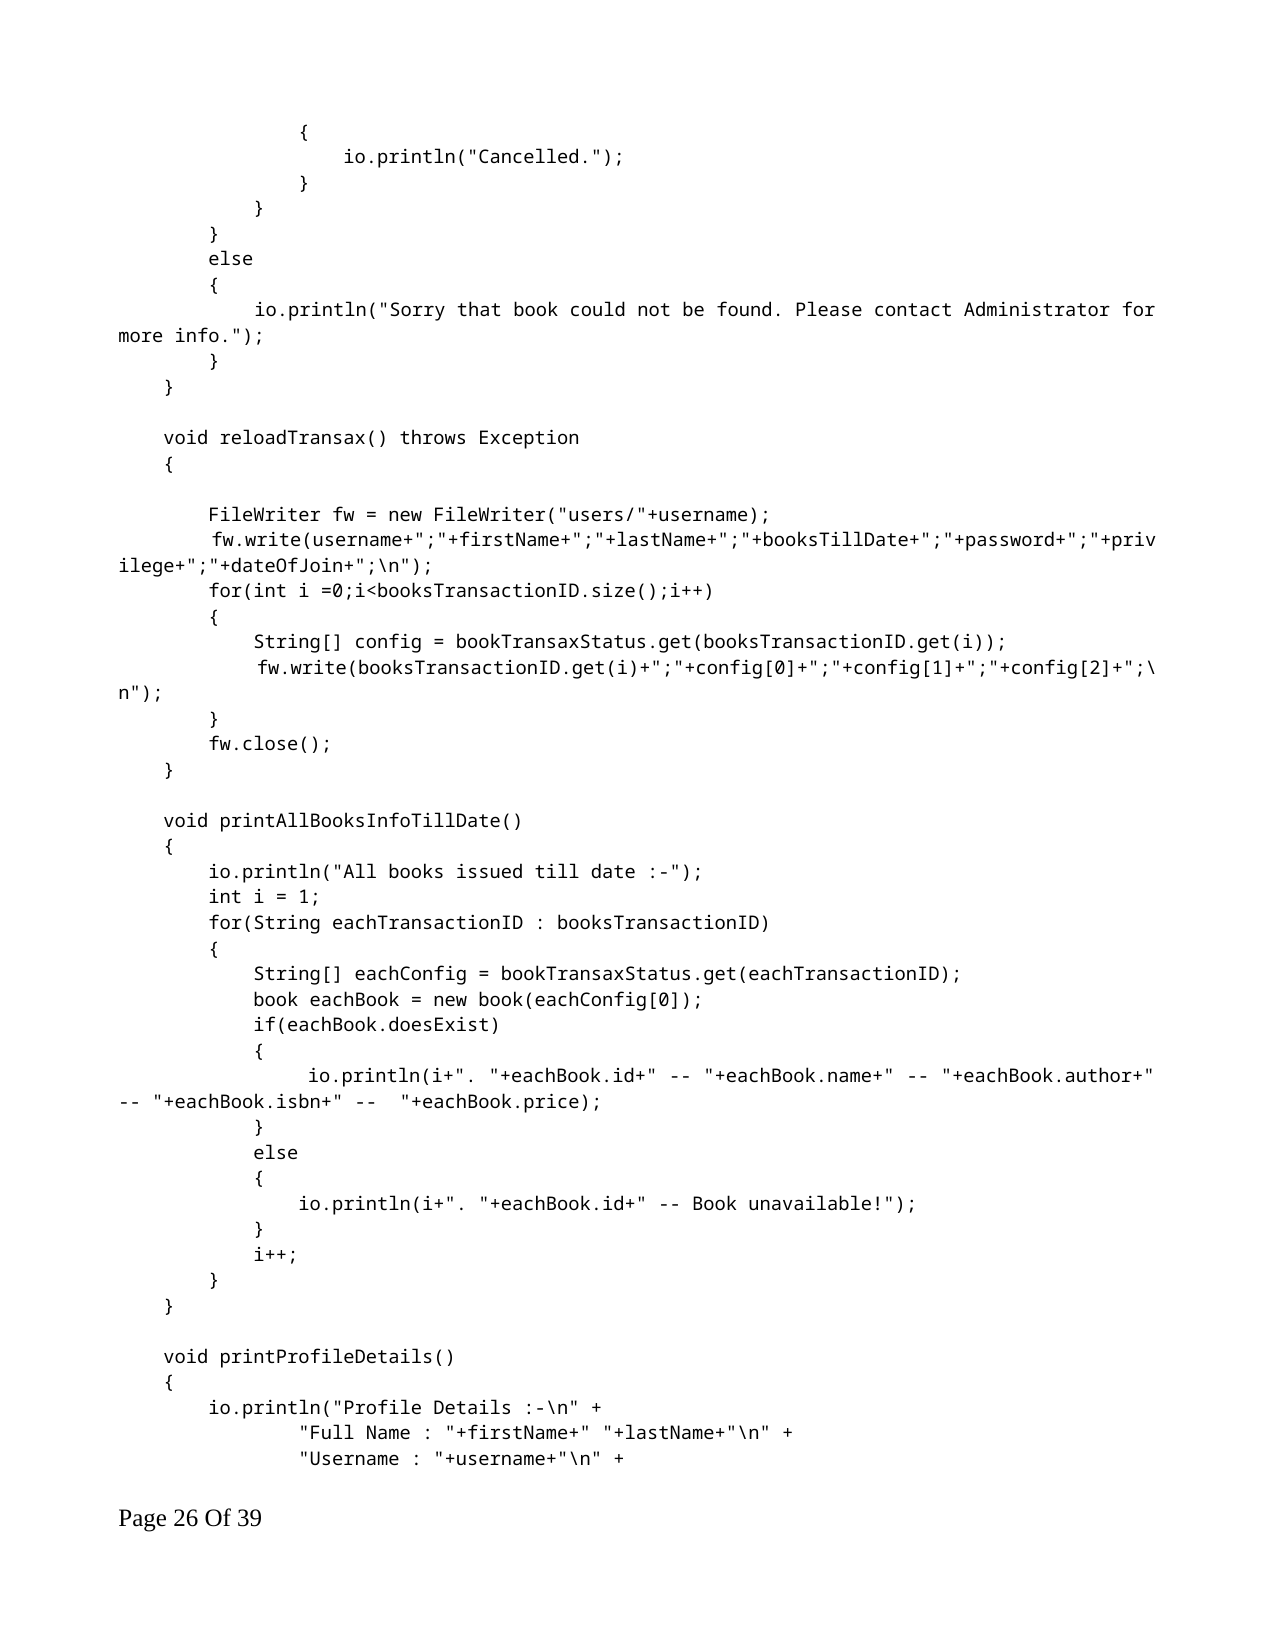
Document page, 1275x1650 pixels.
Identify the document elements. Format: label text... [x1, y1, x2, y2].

text fw.write(username+";"+firstName+";"+lastName+";"+booksTillDate+";"+password+";"+privilege+";"+dateOfJoin+";\n"); [118, 526, 1157, 577]
text void printAllBooksInfoTillDate() [118, 807, 1157, 833]
text io.println("All books issued till date :-"); [118, 858, 1157, 884]
text fw.close(); [118, 731, 1157, 756]
text } [118, 220, 1157, 246]
text book eachBook = new book(eachConfig[0]); [118, 986, 1157, 1011]
text if(eachBook.doesExist) [118, 1011, 1157, 1037]
text io.println("Sorry that book could not be found. Please contact Administrator for more info."); [118, 297, 1157, 348]
text io.println("Profile Details :-\n" + [118, 1394, 1157, 1420]
text { [118, 603, 1157, 628]
text } [118, 348, 1157, 373]
text fw.write(booksTransactionID.get(i)+";"+config[0]+";"+config[1]+";"+config[2]+";\n"); [118, 654, 1157, 705]
text io.println(i+". "+eachBook.id+" -- Book unavailable!"); [118, 1190, 1157, 1216]
text { [118, 450, 1157, 475]
text i++; [118, 1241, 1157, 1267]
text { [118, 1164, 1157, 1190]
text { [118, 935, 1157, 960]
text { [118, 271, 1157, 297]
text int i = 1; [118, 884, 1157, 909]
text } [118, 195, 1157, 220]
text String[] config = bookTransaxStatus.get(booksTransactionID.get(i)); [118, 628, 1157, 654]
text } [118, 705, 1157, 731]
text io.println(i+". "+eachBook.id+" -- "+eachBook.name+" -- "+eachBook.author+" -- "+eachBook.isbn+" -- "+eachBook.price); [118, 1062, 1157, 1113]
text { [118, 1369, 1157, 1394]
text } [118, 756, 1157, 782]
text } [118, 1267, 1157, 1292]
text { [118, 833, 1157, 858]
text { [118, 1037, 1157, 1062]
text { [118, 118, 1157, 144]
text for(String eachTransactionID : booksTransactionID) [118, 909, 1157, 935]
text } [118, 169, 1157, 195]
text io.println("Cancelled."); [118, 144, 1157, 169]
text "Username : "+username+"\n" + [118, 1445, 1157, 1471]
text } [118, 1292, 1157, 1318]
text } [118, 1216, 1157, 1241]
text "Full Name : "+firstName+" "+lastName+"\n" + [118, 1420, 1157, 1445]
text for(int i =0;i<booksTransactionID.size();i++) [118, 577, 1157, 603]
text } [118, 373, 1157, 399]
text String[] eachConfig = bookTransaxStatus.get(eachTransactionID); [118, 960, 1157, 986]
text } [118, 1113, 1157, 1139]
text void reloadTransax() throws Exception [118, 424, 1157, 450]
text void printProfileDetails() [118, 1343, 1157, 1369]
text else [118, 246, 1157, 271]
text FileWriter fw = new FileWriter("users/"+username); [118, 501, 1157, 526]
text else [118, 1139, 1157, 1164]
